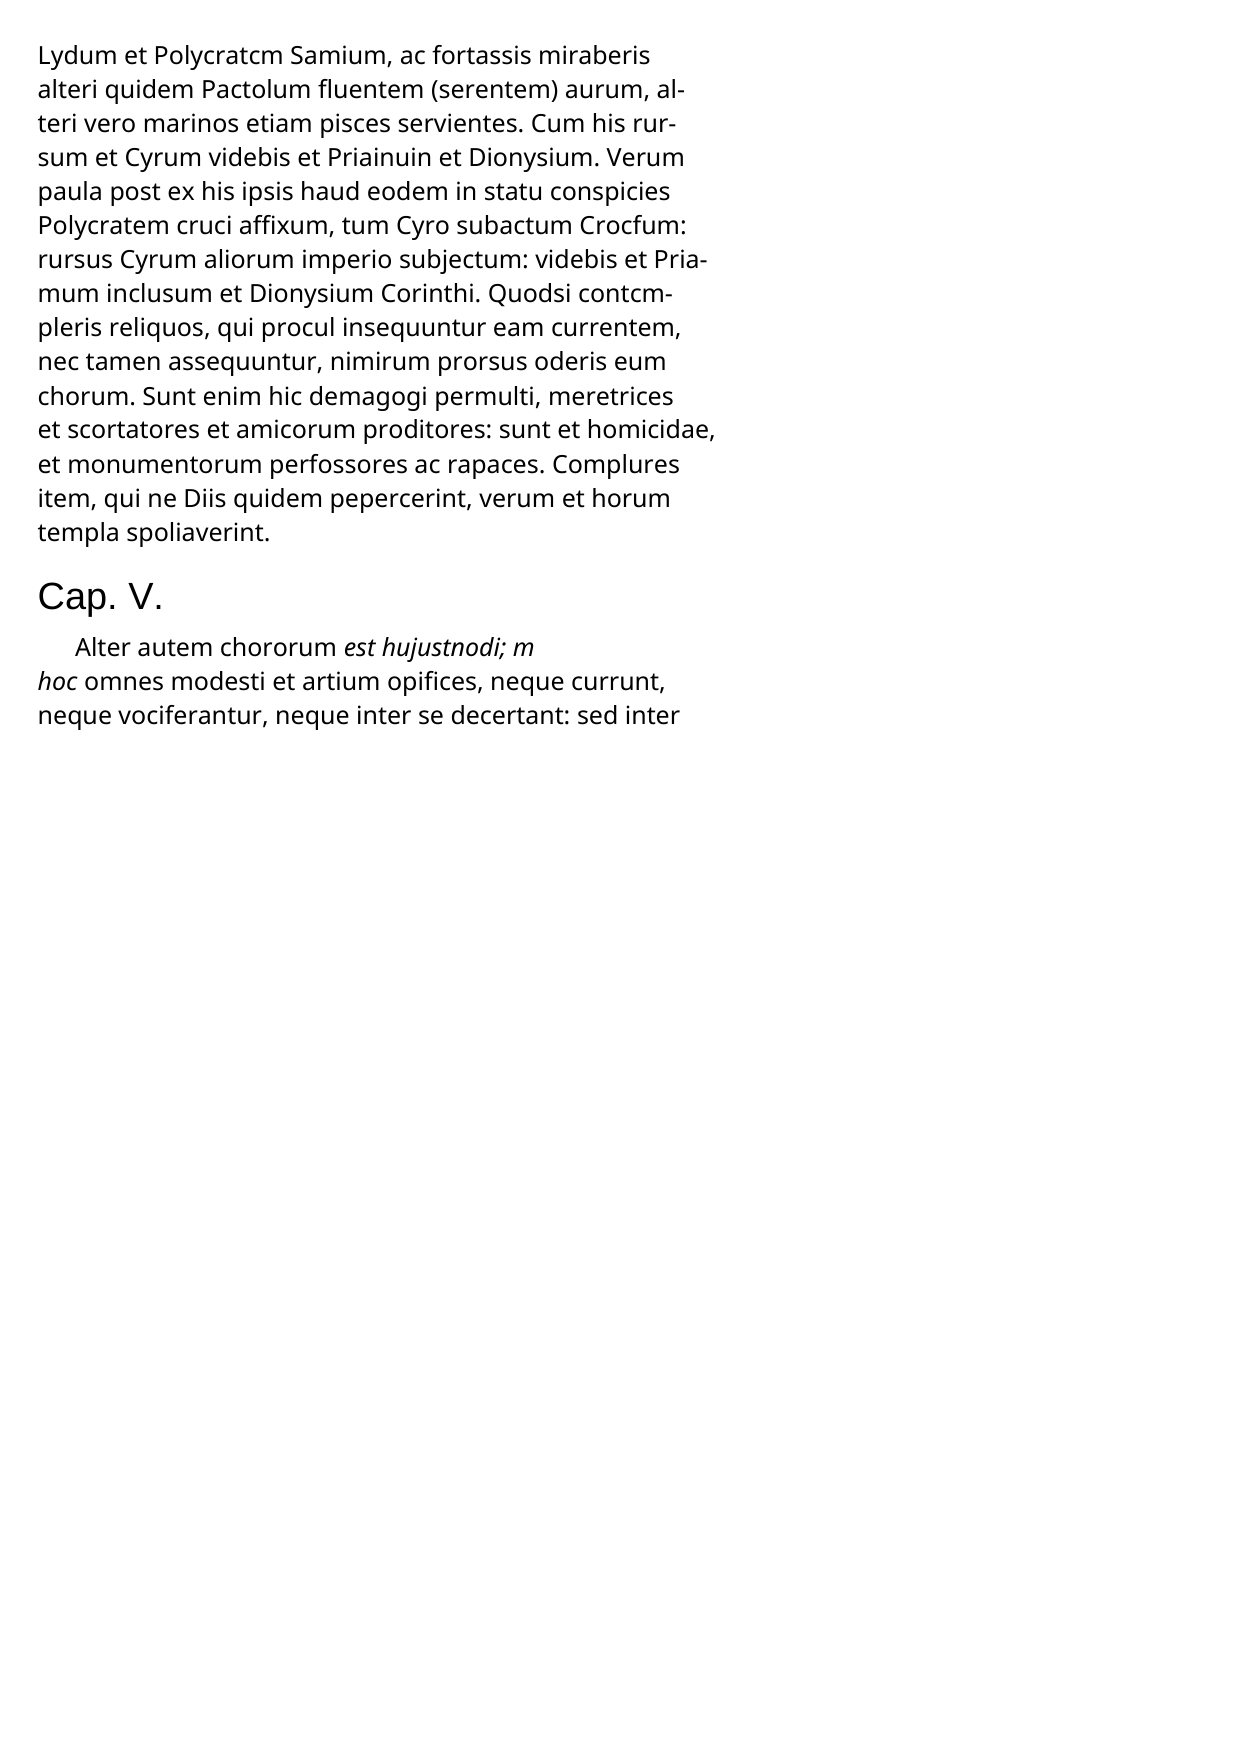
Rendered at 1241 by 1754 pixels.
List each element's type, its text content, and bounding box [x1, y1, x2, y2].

text Lydum et Polycratcm Samium, ac fortassis miraberis alteri quidem Pactolum fluentem (serentem) aurum, al- teri vero marinos etiam pisces servientes. Cum his rur- sum et Cyrum videbis et Priainuin et Dionysium. Verum paula post ex his ipsis haud eodem in statu conspicies Polycratem cruci affixum, tum Cyro subactum Crocfum: rursus Cyrum aliorum imperio subjectum: videbis et Pria- mum inclusum et Dionysium Corinthi. Quodsi contcm- pleris reliquos, qui procul insequuntur eam currentem, nec tamen assequuntur, nimirum prorsus oderis eum chorum. Sunt enim hic demagogi permulti, meretrices et scortatores et amicorum proditores: sunt et homicidae, et monumentorum perfossores ac rapaces. Complures item, qui ne Diis quidem pepercerint, verum et horum templa spoliaverint. [37, 37, 1203, 548]
subtitle Cap. V. [37, 573, 1203, 617]
text Alter autem chororum est hujustnodi; m hoc omnes modesti et artium opifices, neque currunt, neque vociferantur, neque inter se decertant: sed inter [37, 629, 1203, 732]
